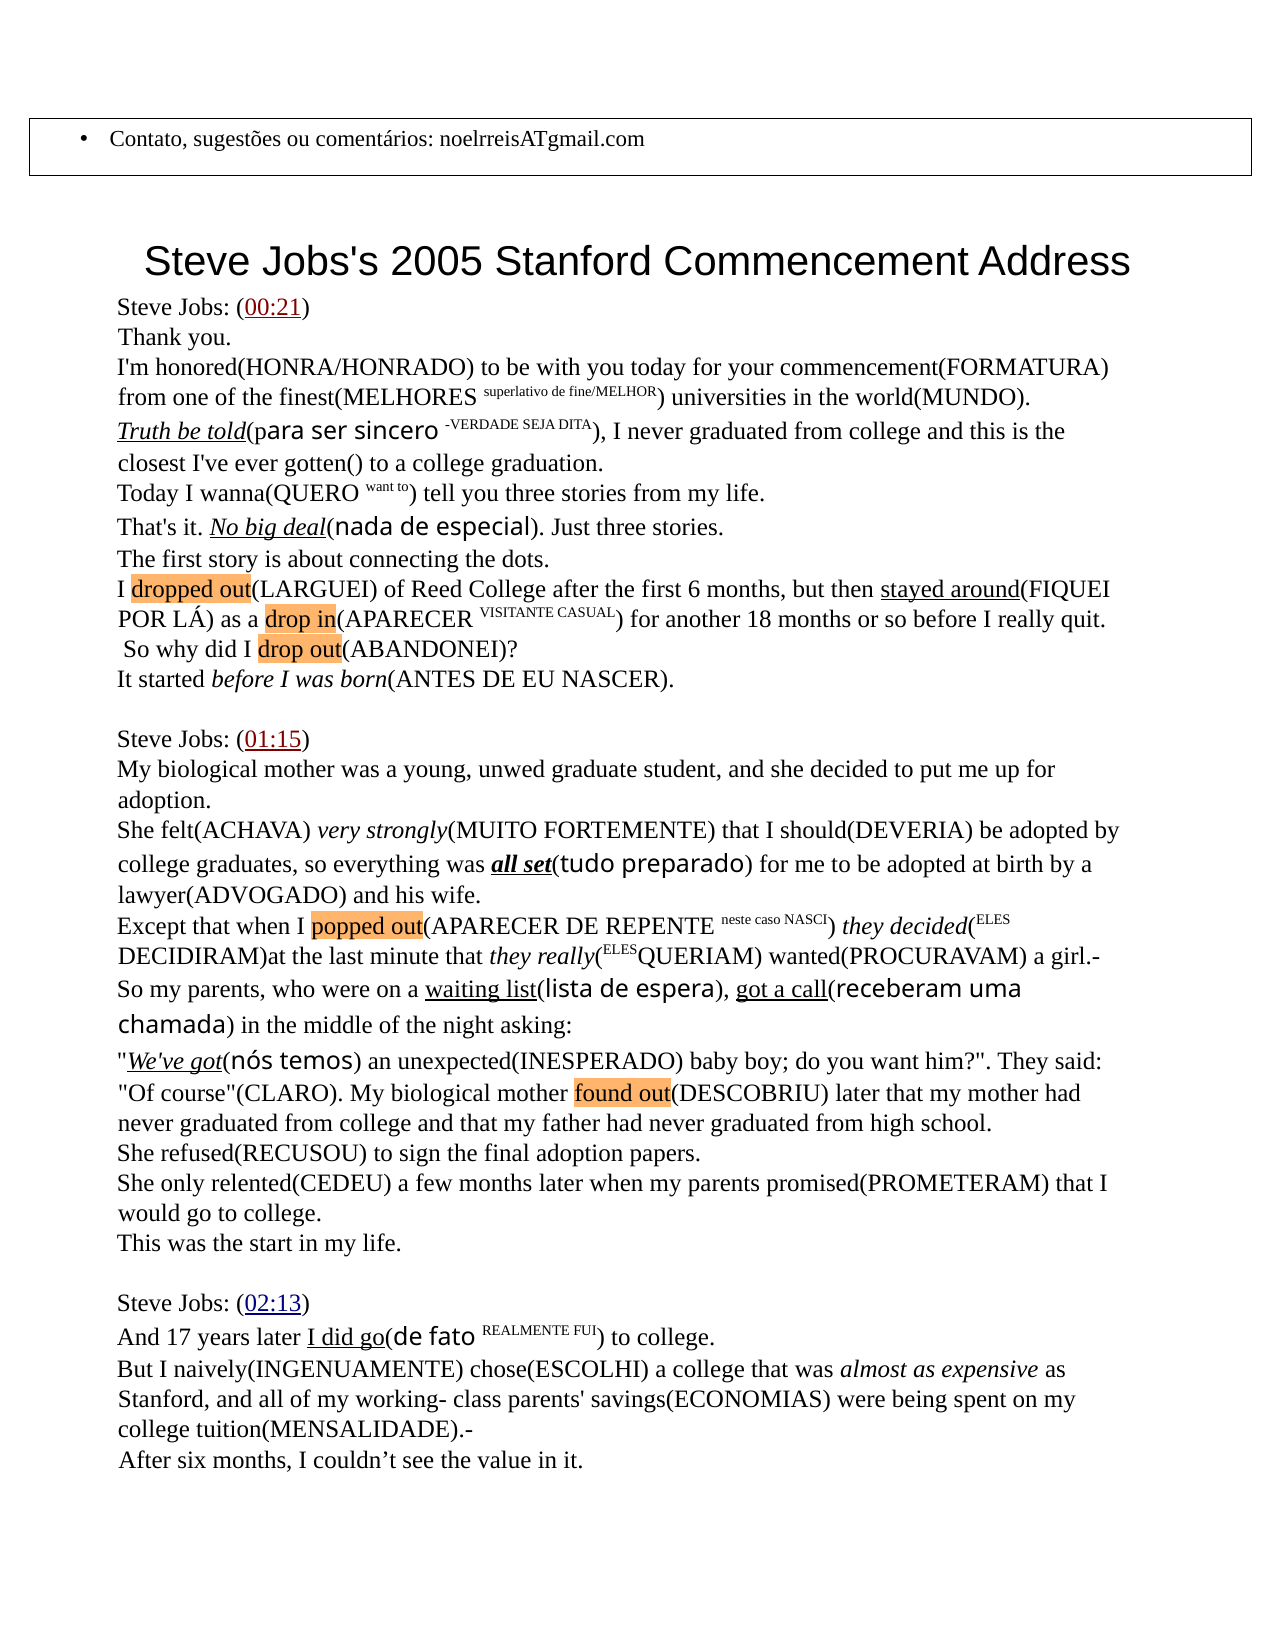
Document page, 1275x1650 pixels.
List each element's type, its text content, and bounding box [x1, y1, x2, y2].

text This was the start in my life. [117, 1228, 1126, 1257]
text Except that when I popped out(APARECER DE REPENTE neste caso NASCI) they decided(ELES DECIDIRAM)at the last minute that they really(ELESQUERIAM) wanted(PROCURAVAM) a girl.- [117, 911, 1126, 969]
text And 17 years later I did go(de fato REALMENTE FUI) to college. [117, 1319, 1126, 1353]
text Truth be told(para ser sincero -VERDADE SEJA DITA), I never graduated from college and this is the closest I've ever gotten() to a college graduation. [117, 412, 1126, 477]
text Steve Jobs: (01:15) [117, 724, 1126, 753]
text After six months, I couldn’t see the value in it. [118, 1445, 1157, 1473]
text Steve Jobs: (02:13) [117, 1288, 1126, 1317]
text She only relented(CEDEU) a few months later when my parents promised(PROMETERAM) that I would go to college. [117, 1168, 1126, 1227]
text That's it. No big deal(nada de especial). Just three stories. [117, 508, 1126, 542]
table_cell Sobre este trabalho: Eu Noel R Reis fui inspirado pelas traduções feitas pelo professor Rui Ventura, que gentilmente (e gratuitamente!) compartilha seu tempo e conhecimento no YouTube, sempre com muito bom humor — principalmente nas noites de domingo e nas noites de segunda (quando metade do planeta já desistiu da semana e a galera está chapada ou de ressaca). Além disso, Rui também dá dicas preciosas no Instagram e disponibiliza duas versões gratuitas (versão 1 - versão 2) de cursos de Inglês na plataforma Kultivi. Obviamente, há também uma versão paga — chamada ETG, English To Go! — pra quem quer colocar o inglês no modo turbo. Feita essa justa apresentação, quero deixar claro que: Sou muito grato ao Rui por suas aulas, seus conselhos e pelo bom humor que faz a gente até esquecer que está estudando. Não sou professor de inglês e, sinceramente, nem nas minhas mais loucas aventuras eu cogitei ser. Não sei inglês (ainda), mas estou aprendendo no ritmo que a vida e a idade permitem — às vezes com café, às vezes com desespero. Este trabalho é fruto de muita pesquisa, tradução, interpretação, dedicação e algumas noites pensando “por que mesmo o plural de mouse não é mouses?” Mas, ele está longe de encerrar o assunto. Este trabalho é livre. Faça o que quiser com ele — só não venda como NFT, por favor. Sempre edite com o LibreOffice Writer. Usar o Word aqui pode causar mais danos que um false cognate em entrevista de emprego. A versão editável estará disponível para download em: [https://github.com/new]. E um pedido: remova as traduções das palavras que você já conhece, e adicione as que ainda te deixam confuso (ou parecem nome de banda britânica). Contato, sugestões ou comentários: noelrreisATgmail.com [30, 119, 1251, 175]
text She refused(RECUSOU) to sign the final adoption papers. [117, 1138, 1126, 1167]
text "We've got(nós temos) an unexpected(INESPERADO) baby boy; do you want him?". They said: "Of course"(CLARO). My biological mother found out(DESCOBRIU) later that my mother had never graduated from college and that my father had never graduated from high school. [117, 1042, 1126, 1137]
text Steve Jobs's 2005 Stanford Commencement Address [118, 237, 1157, 284]
text But I naively(INGENUAMENTE) chose(ESCOLHI) a college that was almost as expensive as Stanford, and all of my working- class parents' savings(ECONOMIAS) were being spent on my college tuition(MENSALIDADE).- [117, 1354, 1126, 1443]
text So my parents, who were on a waiting list(lista de espera), got a call(receberam uma chamada) in the middle of the night asking: [117, 971, 1126, 1041]
text It started before I was born(ANTES DE EU NASCER). [117, 664, 1126, 693]
text Steve Jobs: (00:21) Thank you. [117, 292, 1126, 351]
text I dropped out(LARGUEI) of Reed College after the first 6 months, but then stayed around(FIQUEI POR LÁ) as a drop in(APARECER VISITANTE CASUAL) for another 18 months or so before I really quit. [117, 574, 1126, 633]
text She felt(ACHAVA) very strongly(MUITO FORTEMENTE) that I should(DEVERIA) be adopted by college graduates, so everything was all set(tudo preparado) for me to be adopted at birth by a lawyer(ADVOGADO) and his wife. [117, 815, 1126, 909]
text The first story is about connecting the dots. [117, 544, 1126, 573]
text So why did I drop out(ABANDONEI)? [117, 634, 1126, 663]
text My biological mother was a young, unwed graduate student, and she decided to put me up for adoption. [117, 754, 1126, 813]
text I'm honored(HONRA/HONRADO) to be with you today for your commencement(FORMATURA) from one of the finest(MELHORES superlativo de fine/MELHOR) universities in the world(MUNDO). [117, 352, 1126, 411]
text Today I wanna(QUERO want to) tell you three stories from my life. [117, 478, 1126, 507]
